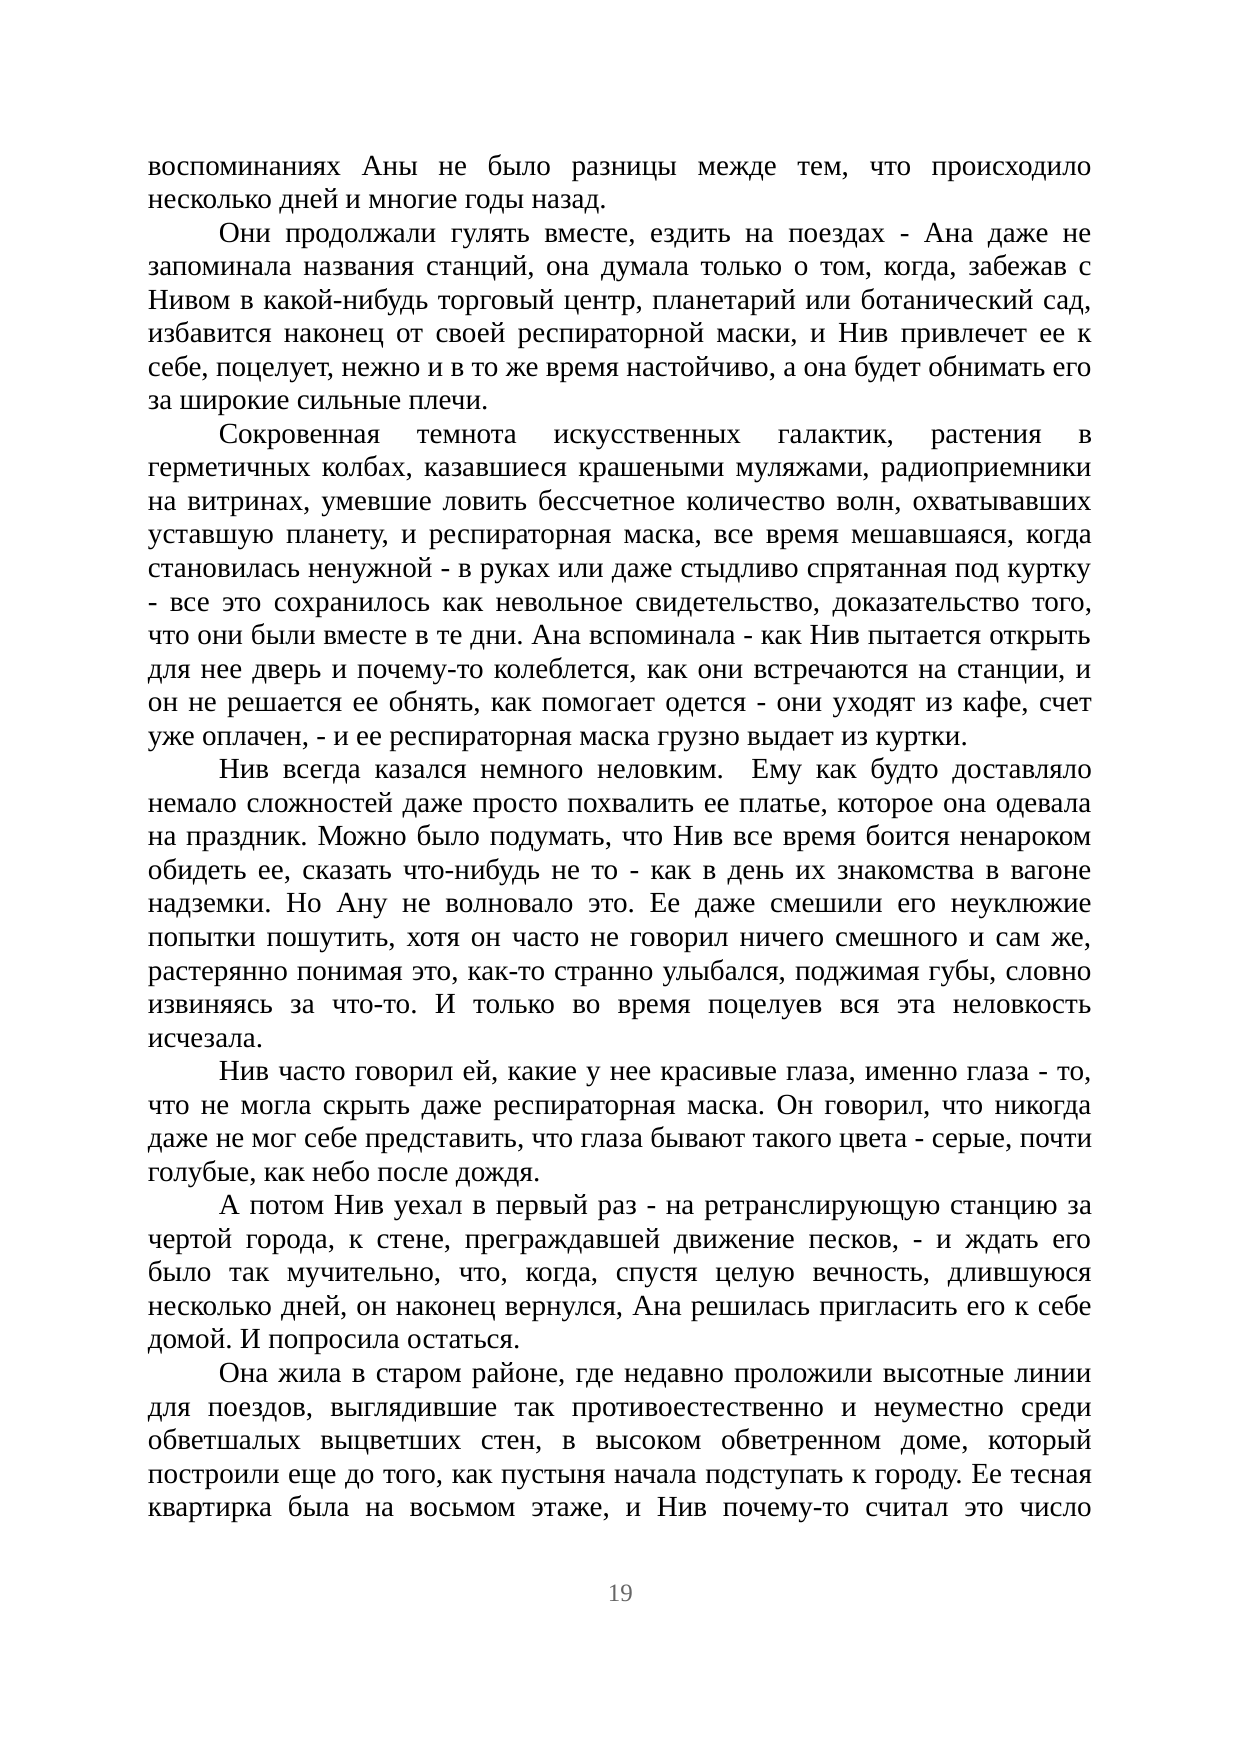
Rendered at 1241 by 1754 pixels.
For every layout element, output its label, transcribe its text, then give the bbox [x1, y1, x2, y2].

text Нив всегда казался немного неловким. Ему как будто доставляло немало сложностей даже просто похвалить ее платье, которое она одевала на праздник. Можно было подумать, что Нив все время боится ненароком обидеть ее, сказать что-нибудь не то - как в день их знакомства в вагоне надземки. Но Ану не волновало это. Ее даже смешили его неуклюжие попытки пошутить, хотя он часто не говорил ничего смешного и сам же, растерянно понимая это, как-то странно улыбался, поджимая губы, словно извиняясь за что-то. И только во время поцелуев вся эта неловкость исчезала. [148, 751, 1093, 1053]
text Они продолжали гулять вместе, ездить на поездах - Ана даже не запоминала названия станций, она думала только о том, когда, забежав с Нивом в какой-нибудь торговый центр, планетарий или ботанический сад, избавится наконец от своей респираторной маски, и Нив привлечет ее к себе, поцелует, нежно и в то же время настойчиво, а она будет обнимать его за широкие сильные плечи. [148, 215, 1093, 416]
text Сокровенная темнота искусственных галактик, растения в герметичных колбах, казавшиеся крашеными муляжами, радиоприемники на витринах, умевшие ловить бессчетное количество волн, охватывавших уставшую планету, и респираторная маска, все время мешавшаяся, когда становилась ненужной - в руках или даже стыдливо спрятанная под куртку - все это сохранилось как невольное свидетельство, доказательство того, что они были вместе в те дни. Ана вспоминала - как Нив пытается открыть для нее дверь и почему-то колеблется, как они встречаются на станции, и он не решается ее обнять, как помогает одется - они уходят из кафе, счет уже оплачен, - и ее респираторная маска грузно выдает из куртки. [148, 416, 1093, 751]
text А потом Нив уехал в первый раз - на ретранслирующую станцию за чертой города, к стене, преграждавшей движение песков, - и ждать его было так мучительно, что, когда, спустя целую вечность, длившуюся несколько дней, он наконец вернулся, Ана решилась пригласить его к себе домой. И попросила остаться. [148, 1187, 1093, 1355]
text Она жила в старом районе, где недавно проложили высотные линии для поездов, выглядившие так противоестественно и неуместно среди обветшалых выцветших стен, в высоком обветренном доме, который построили еще до того, как пустыня начала подступать к городу. Ее тесная квартирка была на восьмом этаже, и Нив почему-то считал это число [148, 1355, 1093, 1523]
text воспоминаниях Аны не было разницы межде тем, что происходило несколько дней и многие годы назад. [148, 148, 1093, 215]
text Нив часто говорил ей, какие у нее красивые глаза, именно глаза - то, что не могла скрыть даже респираторная маска. Он говорил, что никогда даже не мог себе представить, что глаза бывают такого цвета - серые, почти голубые, как небо после дождя. [148, 1053, 1093, 1187]
